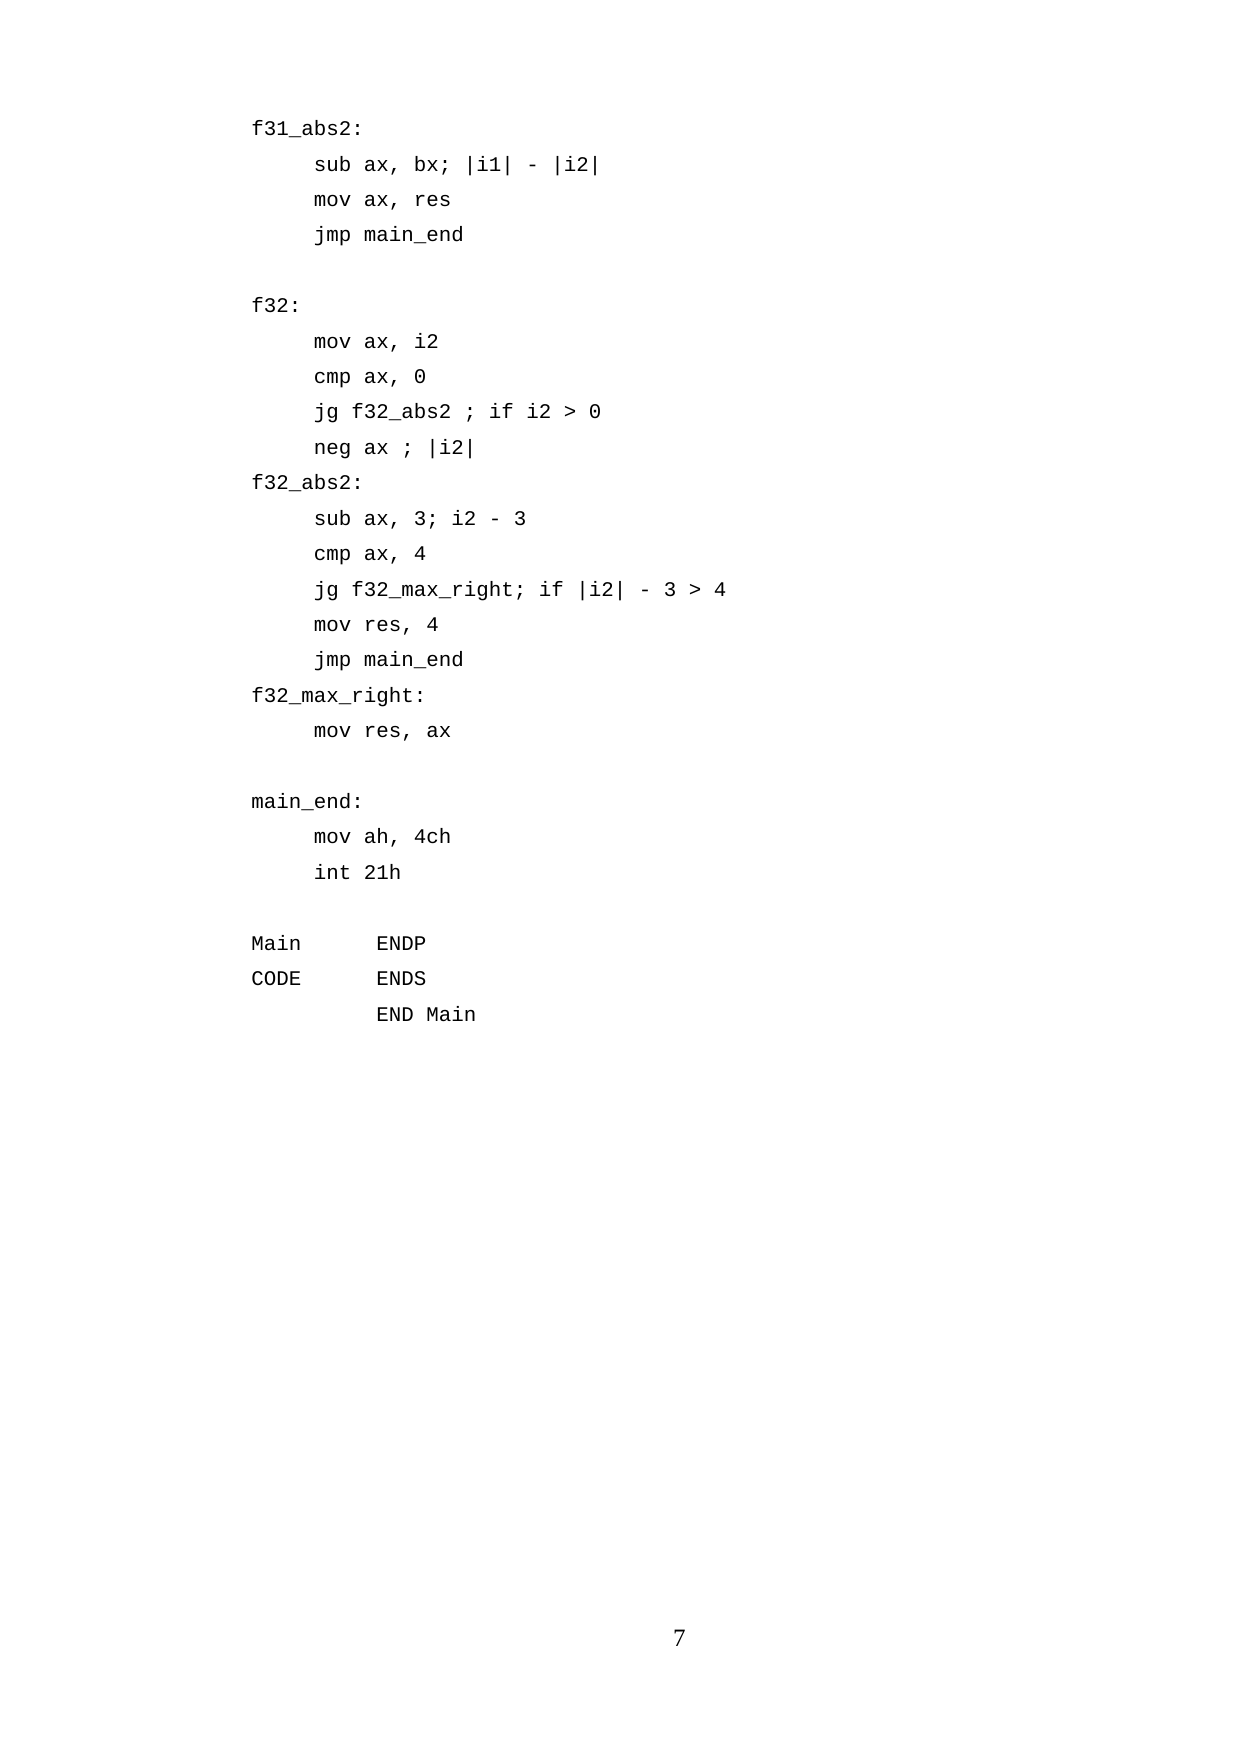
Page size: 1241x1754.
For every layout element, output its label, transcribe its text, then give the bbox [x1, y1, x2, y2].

text mov ax, res [177, 189, 1181, 213]
text f32: [177, 295, 1181, 319]
text cmp ax, 4 [177, 543, 1181, 567]
text f32_abs2: [177, 472, 1181, 496]
text sub ax, bx; |i1| - |i2| [177, 153, 1181, 177]
text jmp main_end [177, 224, 1181, 248]
text mov res, 4 [177, 614, 1181, 638]
text main_end: [177, 791, 1181, 815]
text int 21h [177, 862, 1181, 886]
text f32_max_right: [177, 685, 1181, 708]
text f31_abs2: [177, 118, 1181, 142]
text jg f32_max_right; if |i2| - 3 > 4 [177, 578, 1181, 602]
text Main ENDP [177, 933, 1181, 956]
text mov ax, i2 [177, 331, 1181, 354]
text jmp main_end [177, 649, 1181, 673]
text mov res, ax [177, 720, 1181, 744]
text CODE ENDS [177, 968, 1181, 992]
text neg ax ; |i2| [177, 437, 1181, 461]
text cmp ax, 0 [177, 366, 1181, 390]
text mov ah, 4ch [177, 826, 1181, 850]
text END Main [177, 1003, 1181, 1027]
text sub ax, 3; i2 - 3 [177, 508, 1181, 531]
text jg f32_abs2 ; if i2 > 0 [177, 401, 1181, 425]
